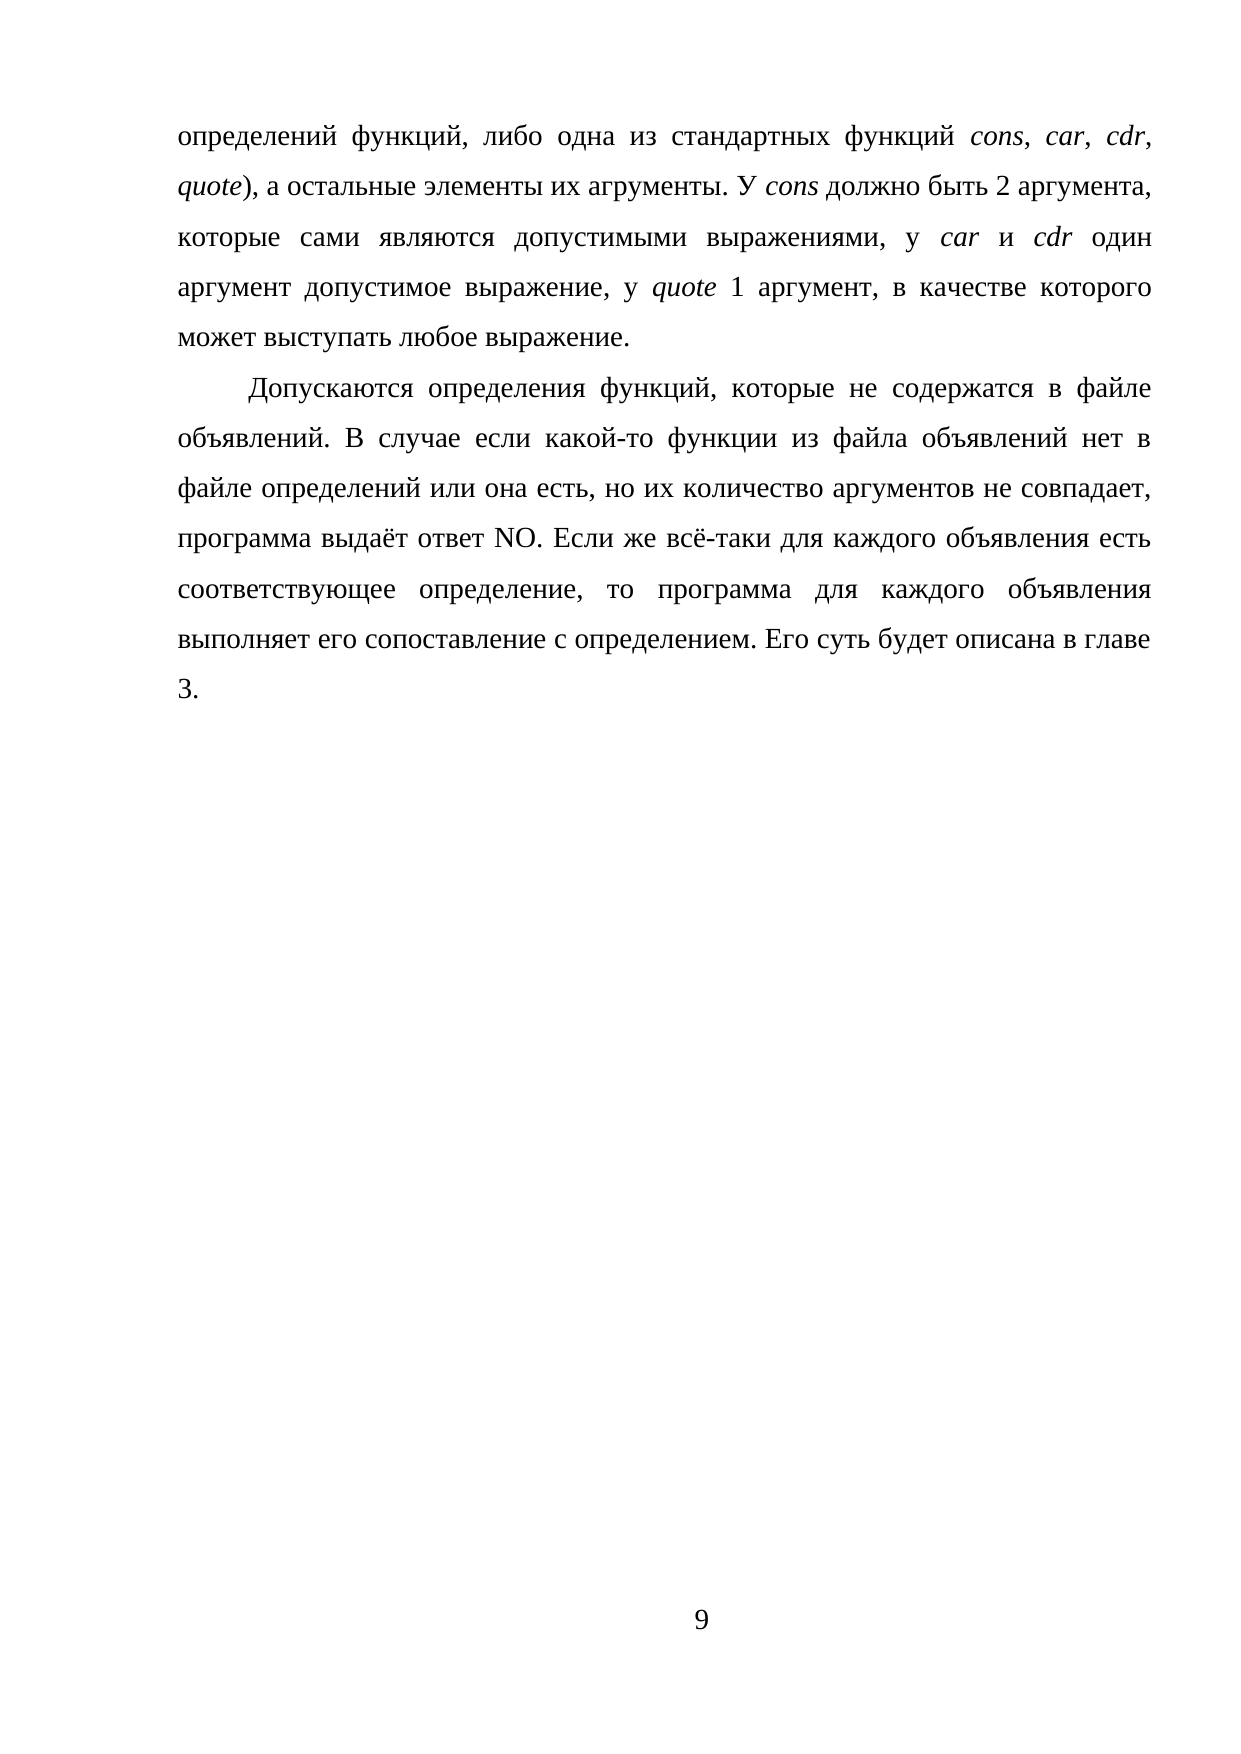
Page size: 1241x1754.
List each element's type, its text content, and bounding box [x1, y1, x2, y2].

subtitle определений функций, либо одна из стандартных функций cons, car, cdr, quote), а остальные элементы их агрументы. У cons должно быть 2 аргумента, которые сами являются допустимыми выражениями, у car и cdr один аргумент допустимое выражение, у quote 1 аргумент, в качестве которого может выступать любое выражение. [177, 118, 1152, 353]
subtitle Допускаются определения функций, которые не содержатся в файле объявлений. В случае если какой-то функции из файла объявлений нет в файле определений или она есть, но их количество аргументов не совпадает, программа выдаёт ответ NO. Если же всё-таки для каждого объявления есть соответствующее определение, то программа для каждого объявления выполняет его сопоставление с определением. Его суть будет описана в главе 3. [177, 370, 1152, 705]
